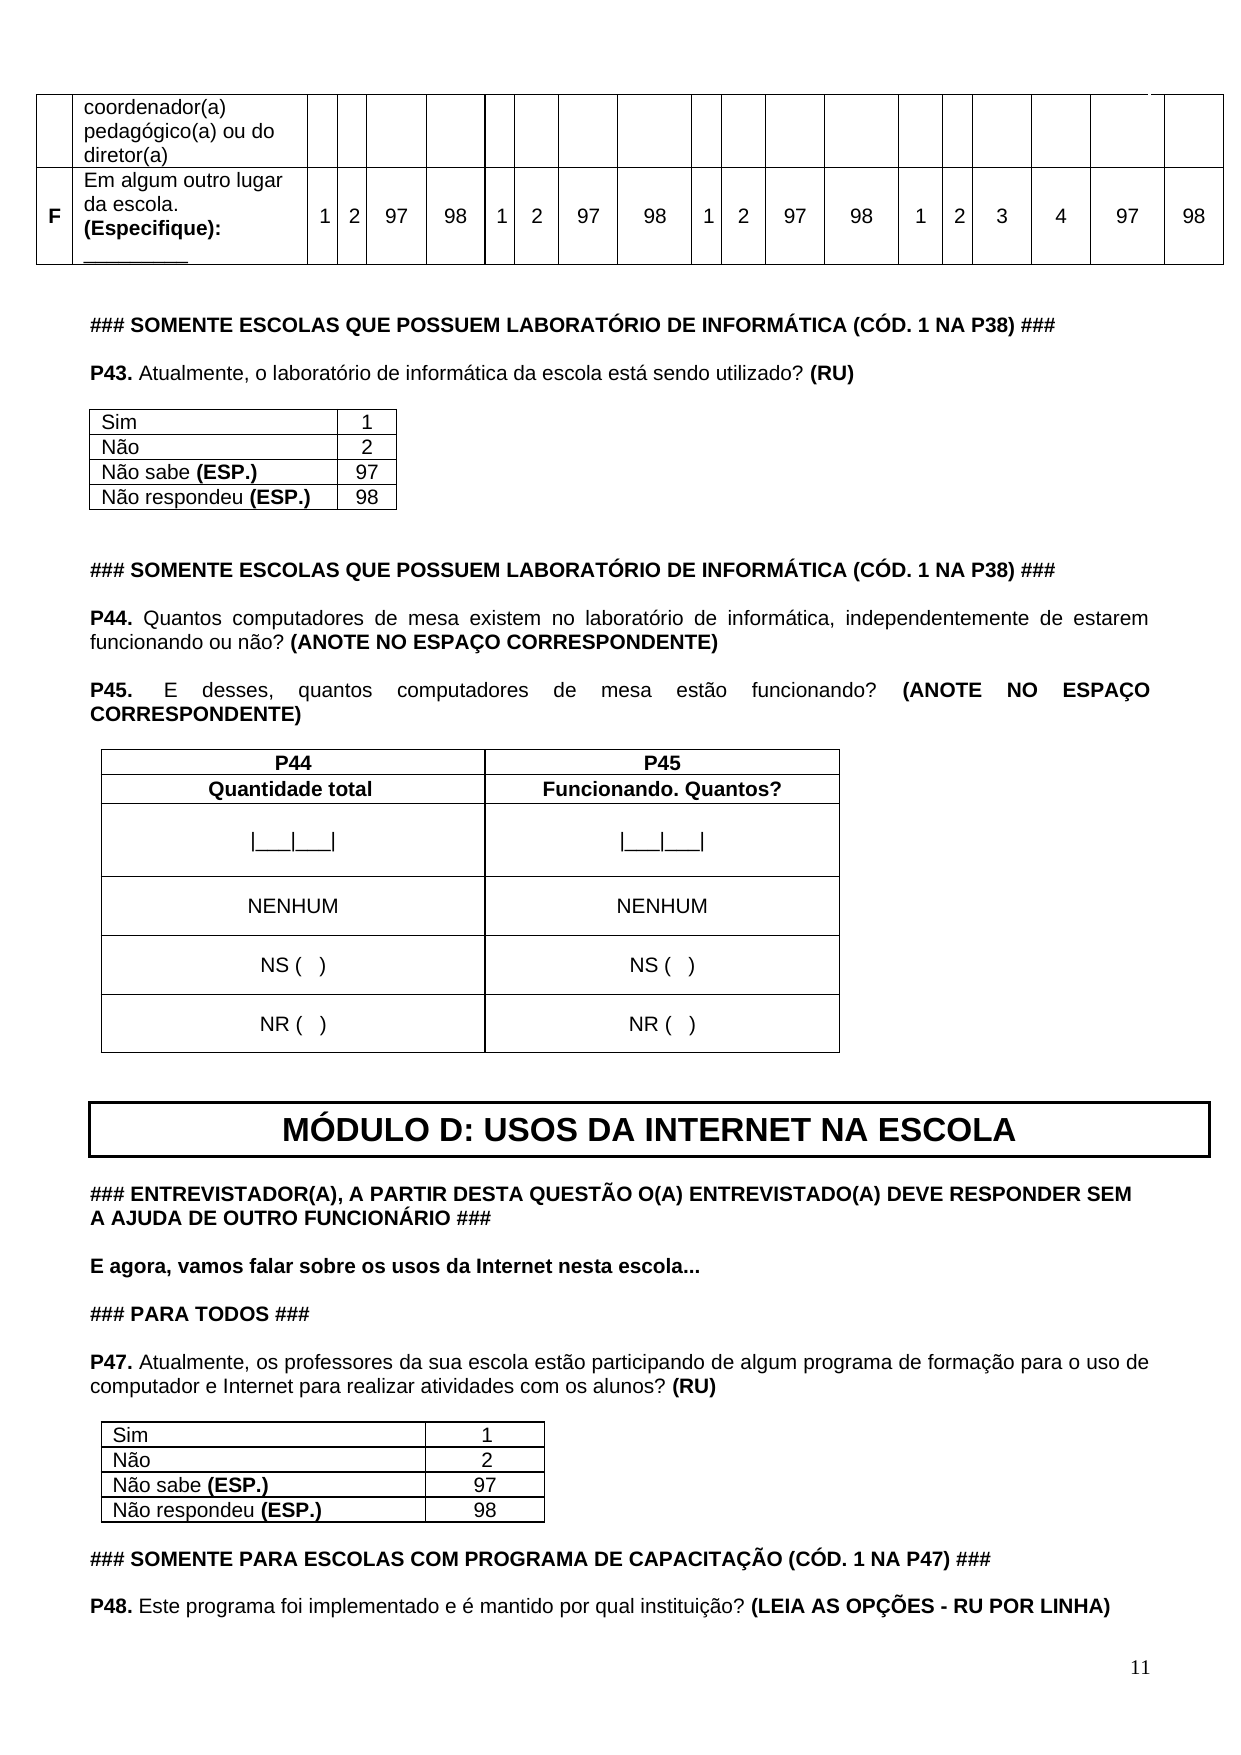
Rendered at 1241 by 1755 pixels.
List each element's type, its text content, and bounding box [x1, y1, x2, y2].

table_cell [515, 95, 558, 167]
table_cell 97 [338, 460, 396, 484]
table_cell [766, 95, 824, 167]
text ### PARA TODOS ### [90, 1302, 1151, 1326]
table_cell Funcionando. Quantos? [486, 775, 839, 803]
table_cell 97 [367, 168, 426, 264]
table_cell |___|___| [102, 804, 484, 876]
text ### SOMENTE ESCOLAS QUE POSSUEM LABORATÓRIO DE INFORMÁTICA (CÓD. 1 NA P38) ### [90, 558, 1151, 582]
table_cell 3 [973, 168, 1031, 264]
table_cell [1165, 95, 1223, 167]
table_cell 1 [308, 168, 337, 264]
table_cell Não sabe (ESP.) [102, 1473, 425, 1496]
table_cell [308, 95, 337, 167]
table_cell [692, 95, 721, 167]
table_cell 97 [426, 1473, 544, 1496]
table_cell 2 [943, 168, 972, 264]
table_cell |___|___| [486, 804, 839, 876]
table_cell [338, 95, 366, 167]
table_cell [825, 95, 898, 167]
table_cell [1091, 95, 1164, 167]
table_cell 97 [1091, 168, 1164, 264]
table_cell Quantidade total [102, 775, 484, 803]
text ### SOMENTE ESCOLAS QUE POSSUEM LABORATÓRIO DE INFORMÁTICA (CÓD. 1 NA P38) ### [90, 313, 1151, 337]
table_cell 98 [1165, 168, 1223, 264]
table_cell 97 [559, 168, 617, 264]
table_cell NS ( ) [486, 936, 839, 994]
table_cell 1 [899, 168, 942, 264]
table_cell 98 [825, 168, 898, 264]
table_cell [973, 95, 1031, 167]
table_cell 4 [1032, 168, 1090, 264]
table_cell NR ( ) [102, 995, 484, 1052]
table_cell [486, 95, 514, 167]
text E agora, vamos falar sobre os usos da Internet nesta escola... [90, 1254, 1151, 1278]
table_cell Em algum outro lugar da escola. (Especifique): _________ [73, 168, 307, 264]
table_cell 2 [722, 168, 765, 264]
table_cell 2 [426, 1448, 544, 1471]
table_cell [618, 95, 691, 167]
table_header Sim [90, 410, 337, 434]
table_cell 1 [692, 168, 721, 264]
table_cell [1032, 95, 1090, 167]
text ### SOMENTE PARA ESCOLAS COM PROGRAMA DE CAPACITAÇÃO (CÓD. 1 NA P47) ### [90, 1546, 1151, 1570]
table_cell 98 [426, 1498, 544, 1521]
table_cell NS ( ) [102, 936, 484, 994]
table_cell 98 [618, 168, 691, 264]
table_cell F [37, 168, 72, 264]
table_cell 97 [766, 168, 824, 264]
text P47. Atualmente, os professores da sua escola estão participando de algum programa de formação para o uso de computador e Internet para realizar atividades com os alunos? (RU) [90, 1349, 1151, 1397]
table_cell 98 [427, 168, 484, 264]
table_cell Não respondeu (ESP.) [90, 485, 337, 509]
table_cell [37, 95, 72, 167]
table_cell [899, 95, 942, 167]
table_cell 98 [338, 485, 396, 509]
table_cell Não respondeu (ESP.) [102, 1498, 425, 1521]
table_cell Não [90, 435, 337, 459]
text P44. Quantos computadores de mesa existem no laboratório de informática, independentemente de estarem funcionando ou não? (ANOTE NO ESPAÇO CORRESPONDENTE) [90, 606, 1151, 653]
table_cell [367, 95, 426, 167]
text P48. Este programa foi implementado e é mantido por qual instituição? (LEIA AS OPÇÕES - RU POR LINHA) [90, 1594, 1151, 1618]
table_header 1 [338, 410, 396, 434]
table_header MÓDULO D: USOS DA INTERNET NA ESCOLA [91, 1104, 1208, 1155]
text P43. Atualmente, o laboratório de informática da escola está sendo utilizado? (RU) [90, 361, 1151, 385]
table_cell Não sabe (ESP.) [90, 460, 337, 484]
table_cell [559, 95, 617, 167]
table_cell [722, 95, 765, 167]
table_cell 1 [486, 168, 514, 264]
table_cell NENHUM [486, 877, 839, 935]
table_cell Não [102, 1448, 425, 1471]
table_cell [943, 95, 972, 167]
table_cell NR ( ) [486, 995, 839, 1052]
table_cell NENHUM [102, 877, 484, 935]
table_cell 2 [338, 168, 366, 264]
table_cell 2 [515, 168, 558, 264]
table_header Sim [102, 1423, 425, 1446]
text ### ENTREVISTADOR(A), A PARTIR DESTA QUESTÃO O(A) ENTREVISTADO(A) DEVE RESPONDER SEM A AJUDA DE OUTRO FUNCIONÁRIO ### [90, 1182, 1151, 1230]
table_header 1 [426, 1423, 544, 1446]
table_header P44 [102, 750, 484, 774]
table_header P45 [486, 750, 839, 774]
text P45. E desses, quantos computadores de mesa estão funcionando? (ANOTE NO ESPAÇO CORRESPONDENTE) [90, 677, 1151, 725]
table_cell [427, 95, 484, 167]
table_cell 2 [338, 435, 396, 459]
table_cell coordenador(a) pedagógico(a) ou do diretor(a) [73, 95, 307, 167]
